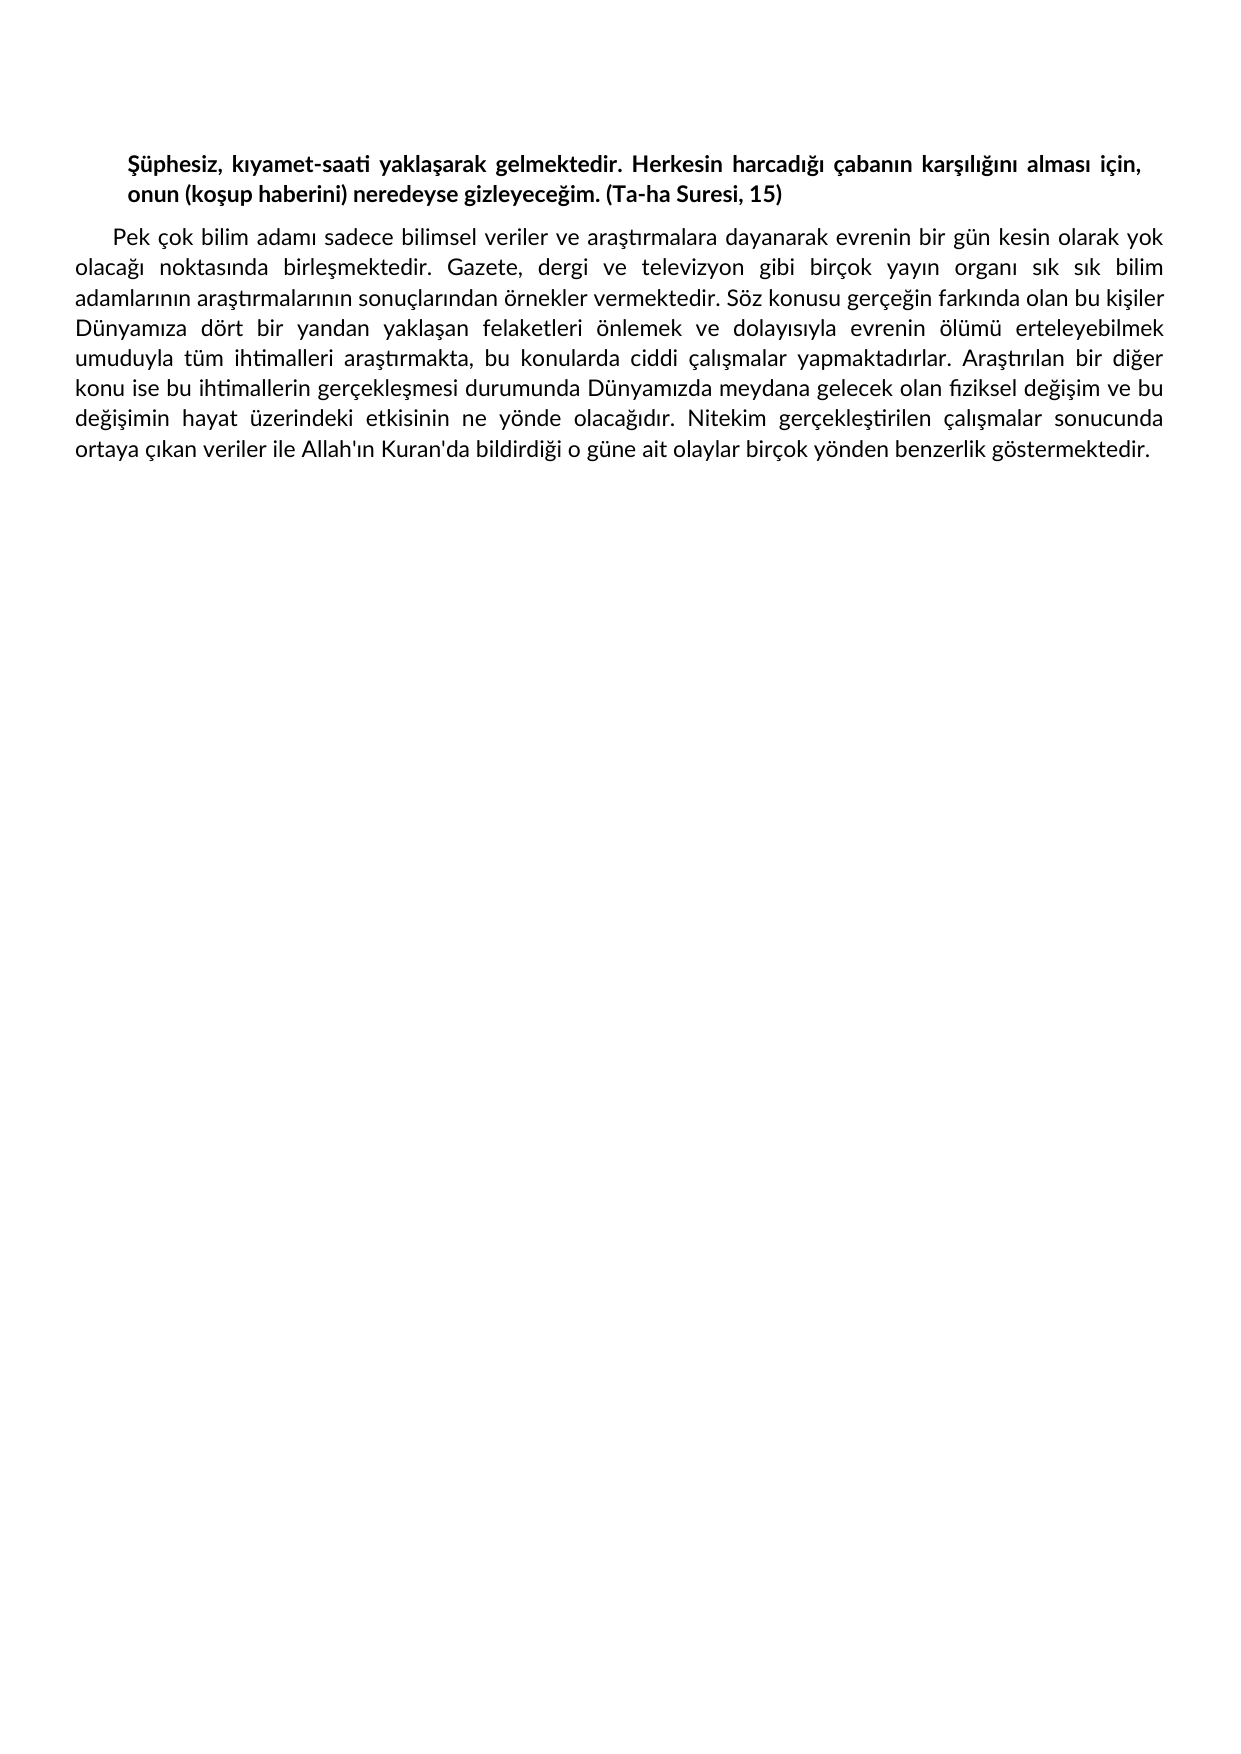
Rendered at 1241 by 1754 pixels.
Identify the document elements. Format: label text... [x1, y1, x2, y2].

text Şüphesiz, kıyamet-saati yaklaşarak gelmektedir. Herkesin harcadığı çabanın karşılığını alması için, onun (koşup haberini) neredeyse gizleyeceğim. (Ta-ha Suresi, 15) [127, 150, 1143, 208]
text Pek çok bilim adamı sadece bilimsel veriler ve araştırmalara dayanarak evrenin bir gün kesin olarak yok olacağı noktasında birleşmektedir. Gazete, dergi ve televizyon gibi birçok yayın organı sık sık bilim adamlarının araştırmalarının sonuçlarından örnekler vermektedir. Söz konusu gerçeğin farkında olan bu kişiler Dünyamıza dört bir yandan yaklaşan felaketleri önlemek ve dolayısıyla evrenin ölümü erteleyebilmek umuduyla tüm ihtimalleri araştırmakta, bu konularda ciddi çalışmalar yapmaktadırlar. Araştırılan bir diğer konu ise bu ihtimallerin gerçekleşmesi durumunda Dünyamızda meydana gelecek olan fiziksel değişim ve bu değişimin hayat üzerindeki etkisinin ne yönde olacağıdır. Nitekim gerçekleştirilen çalışmalar sonucunda ortaya çıkan veriler ile Allah'ın Kuran'da bildirdiği o güne ait olaylar birçok yönden benzerlik göstermektedir. [75, 223, 1165, 462]
